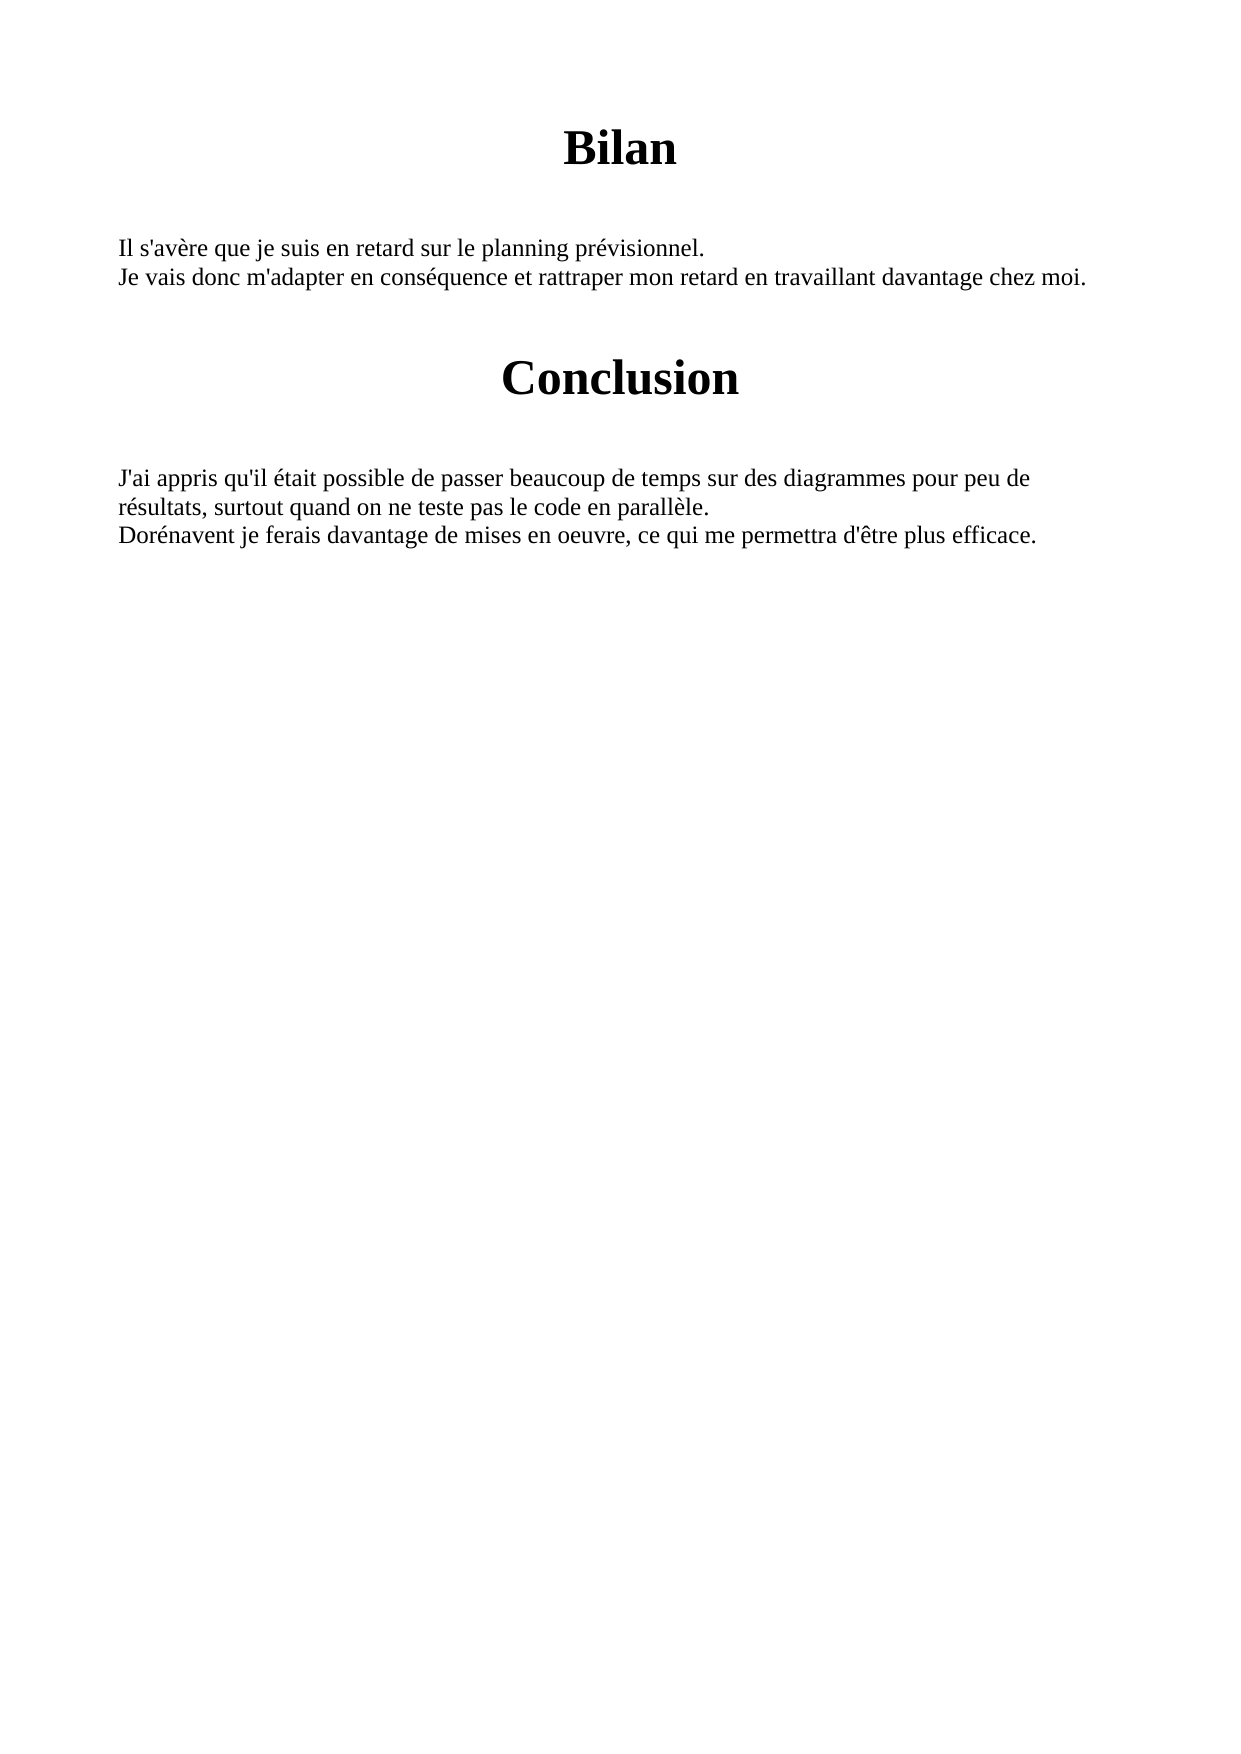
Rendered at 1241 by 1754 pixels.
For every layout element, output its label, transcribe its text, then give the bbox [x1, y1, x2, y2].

text Bilan [118, 118, 1122, 176]
text J'ai appris qu'il était possible de passer beaucoup de temps sur des diagrammes pour peu de résultats, surtout quand on ne teste pas le code en parallèle. [118, 463, 1122, 521]
text Dorénavent je ferais davantage de mises en oeuvre, ce qui me permettra d'être plus efficace. [118, 521, 1122, 549]
text Il s'avère que je suis en retard sur le planning prévisionnel. [118, 233, 1122, 262]
text Je vais donc m'adapter en conséquence et rattraper mon retard en travaillant davantage chez moi. [118, 262, 1122, 291]
text Conclusion [118, 348, 1122, 406]
